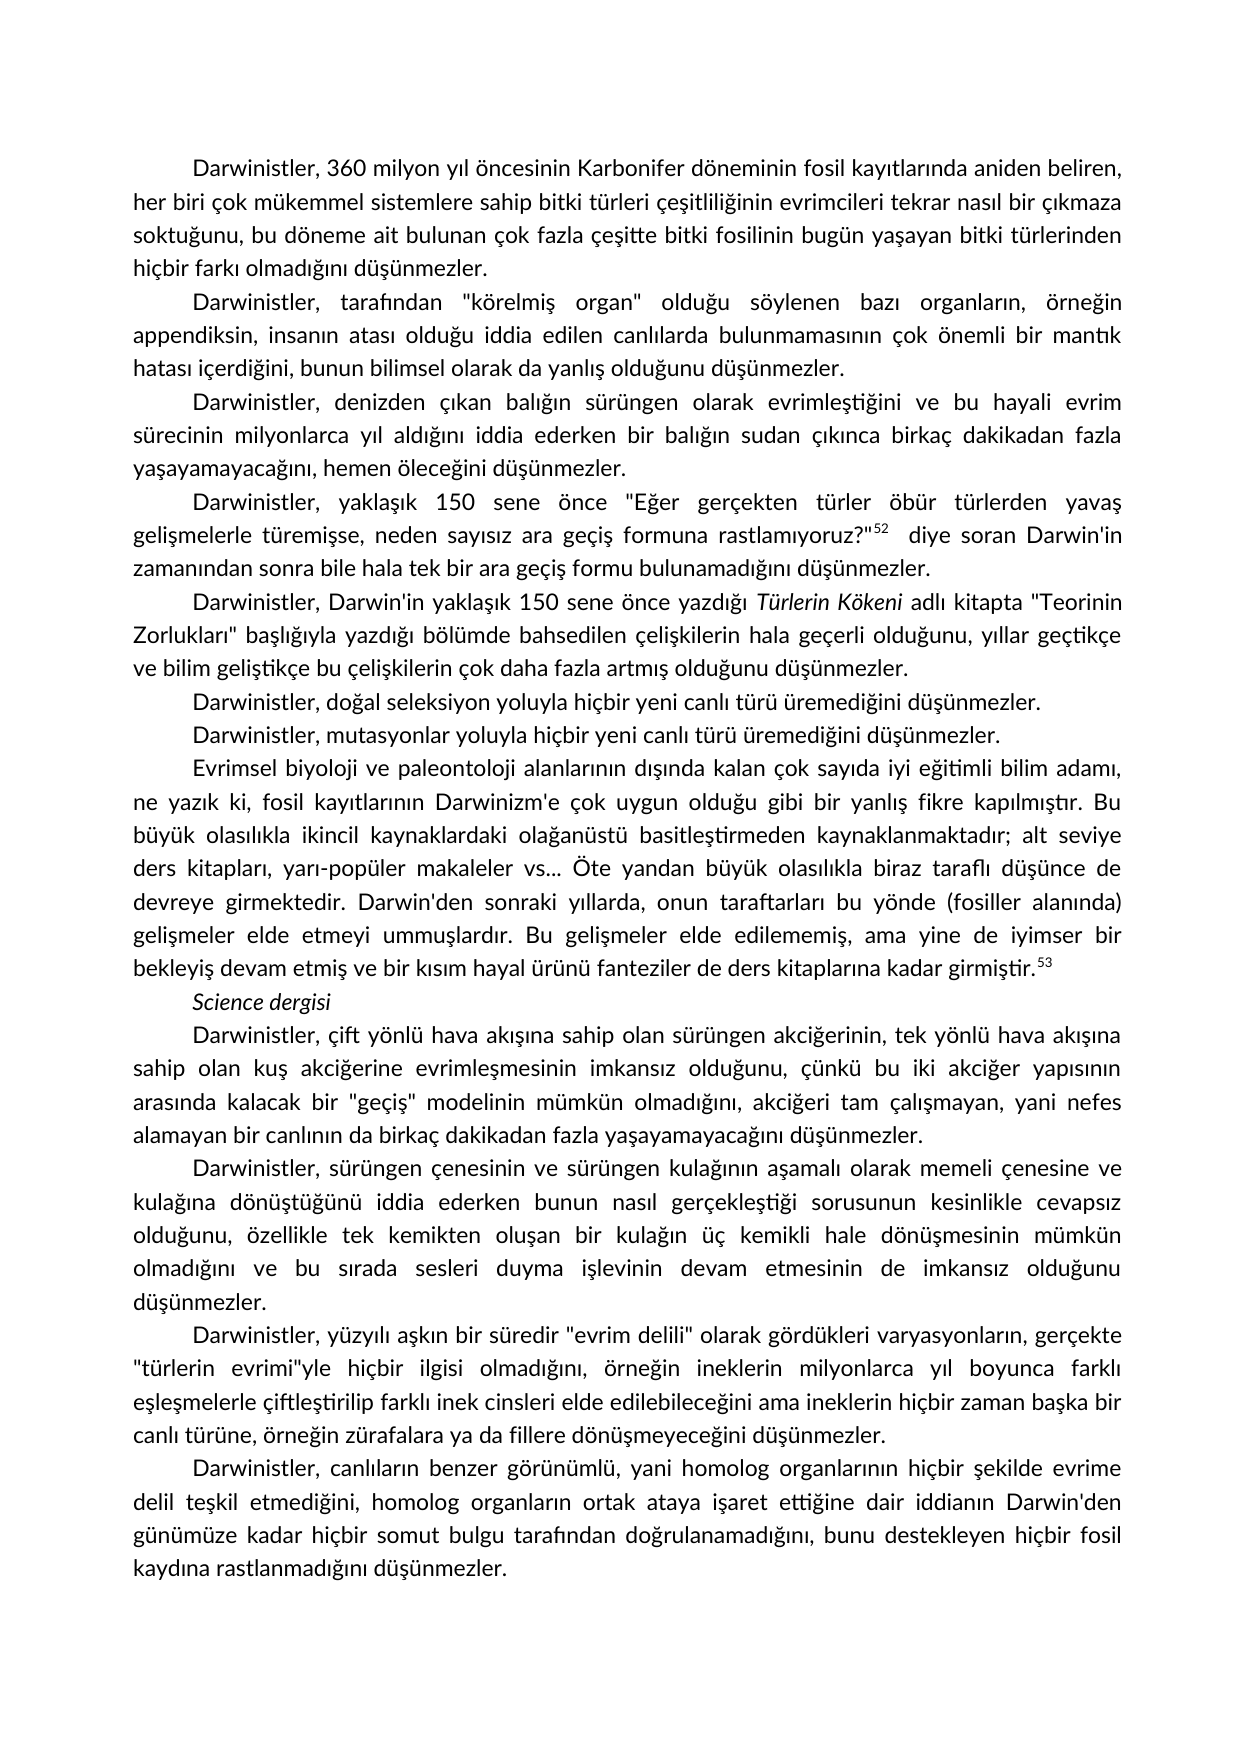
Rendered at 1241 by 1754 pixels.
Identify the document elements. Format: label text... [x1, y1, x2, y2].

text Darwinistler, canlıların benzer görünümlü, yani homolog organlarının hiçbir şekilde evrime delil teşkil etmediğini, homolog organların ortak ataya işaret ettiğine dair iddianın Darwin'den günümüze kadar hiçbir somut bulgu tarafından doğrulanamadığını, bunu destekleyen hiçbir fosil kaydına rastlanmadığını düşünmezler. [133, 1450, 1123, 1583]
text Darwinistler, doğal seleksiyon yoluyla hiçbir yeni canlı türü üremediğini düşünmezler. [133, 683, 1123, 717]
text Science dergisi [133, 983, 1123, 1017]
text Darwinistler, yaklaşık 150 sene önce "Eğer gerçekten türler öbür türlerden yavaş gelişmelerle türemişse, neden sayısız ara geçiş formuna rastlamıyoruz?"52 diye soran Darwin'in zamanından sonra bile hala tek bir ara geçiş formu bulunamadığını düşünmezler. [133, 483, 1123, 583]
text Darwinistler, Darwin'in yaklaşık 150 sene önce yazdığı Türlerin Kökeni adlı kitapta "Teorinin Zorlukları" başlığıyla yazdığı bölümde bahsedilen çelişkilerin hala geçerli olduğunu, yıllar geçtikçe ve bilim geliştikçe bu çelişkilerin çok daha fazla artmış olduğunu düşünmezler. [133, 583, 1123, 683]
text Darwinistler, yüzyılı aşkın bir süredir "evrim delili" olarak gördükleri varyasyonların, gerçekte "türlerin evrimi"yle hiçbir ilgisi olmadığını, örneğin ineklerin milyonlarca yıl boyunca farklı eşleşmelerle çiftleştirilip farklı inek cinsleri elde edilebileceğini ama ineklerin hiçbir zaman başka bir canlı türüne, örneğin zürafalara ya da fillere dönüşmeyeceğini düşünmezler. [133, 1317, 1123, 1450]
text Darwinistler, 360 milyon yıl öncesinin Karbonifer döneminin fosil kayıtlarında aniden beliren, her biri çok mükemmel sistemlere sahip bitki türleri çeşitliliğinin evrimcileri tekrar nasıl bir çıkmaza soktuğunu, bu döneme ait bulunan çok fazla çeşitte bitki fosilinin bugün yaşayan bitki türlerinden hiçbir farkı olmadığını düşünmezler. [133, 150, 1123, 283]
text Darwinistler, denizden çıkan balığın sürüngen olarak evrimleştiğini ve bu hayali evrim sürecinin milyonlarca yıl aldığını iddia ederken bir balığın sudan çıkınca birkaç dakikadan fazla yaşayamayacağını, hemen öleceğini düşünmezler. [133, 383, 1123, 483]
text Darwinistler, sürüngen çenesinin ve sürüngen kulağının aşamalı olarak memeli çenesine ve kulağına dönüştüğünü iddia ederken bunun nasıl gerçekleştiği sorusunun kesinlikle cevapsız olduğunu, özellikle tek kemikten oluşan bir kulağın üç kemikli hale dönüşmesinin mümkün olmadığını ve bu sırada sesleri duyma işlevinin devam etmesinin de imkansız olduğunu düşünmezler. [133, 1150, 1123, 1317]
text Darwinistler, tarafından "körelmiş organ" olduğu söylenen bazı organların, örneğin appendiksin, insanın atası olduğu iddia edilen canlılarda bulunmamasının çok önemli bir mantık hatası içerdiğini, bunun bilimsel olarak da yanlış olduğunu düşünmezler. [133, 283, 1123, 383]
text Darwinistler, mutasyonlar yoluyla hiçbir yeni canlı türü üremediğini düşünmezler. [133, 717, 1123, 750]
text Evrimsel biyoloji ve paleontoloji alanlarının dışında kalan çok sayıda iyi eğitimli bilim adamı, ne yazık ki, fosil kayıtlarının Darwinizm'e çok uygun olduğu gibi bir yanlış fikre kapılmıştır. Bu büyük olasılıkla ikincil kaynaklardaki olağanüstü basitleştirmeden kaynaklanmaktadır; alt seviye ders kitapları, yarı-popüler makaleler vs... Öte yandan büyük olasılıkla biraz taraflı düşünce de devreye girmektedir. Darwin'den sonraki yıllarda, onun taraftarları bu yönde (fosiller alanında) gelişmeler elde etmeyi ummuşlardır. Bu gelişmeler elde edilememiş, ama yine de iyimser bir bekleyiş devam etmiş ve bir kısım hayal ürünü fanteziler de ders kitaplarına kadar girmiştir.53 [133, 750, 1123, 983]
text Darwinistler, çift yönlü hava akışına sahip olan sürüngen akciğerinin, tek yönlü hava akışına sahip olan kuş akciğerine evrimleşmesinin imkansız olduğunu, çünkü bu iki akciğer yapısının arasında kalacak bir "geçiş" modelinin mümkün olmadığını, akciğeri tam çalışmayan, yani nefes alamayan bir canlının da birkaç dakikadan fazla yaşayamayacağını düşünmezler. [133, 1017, 1123, 1150]
